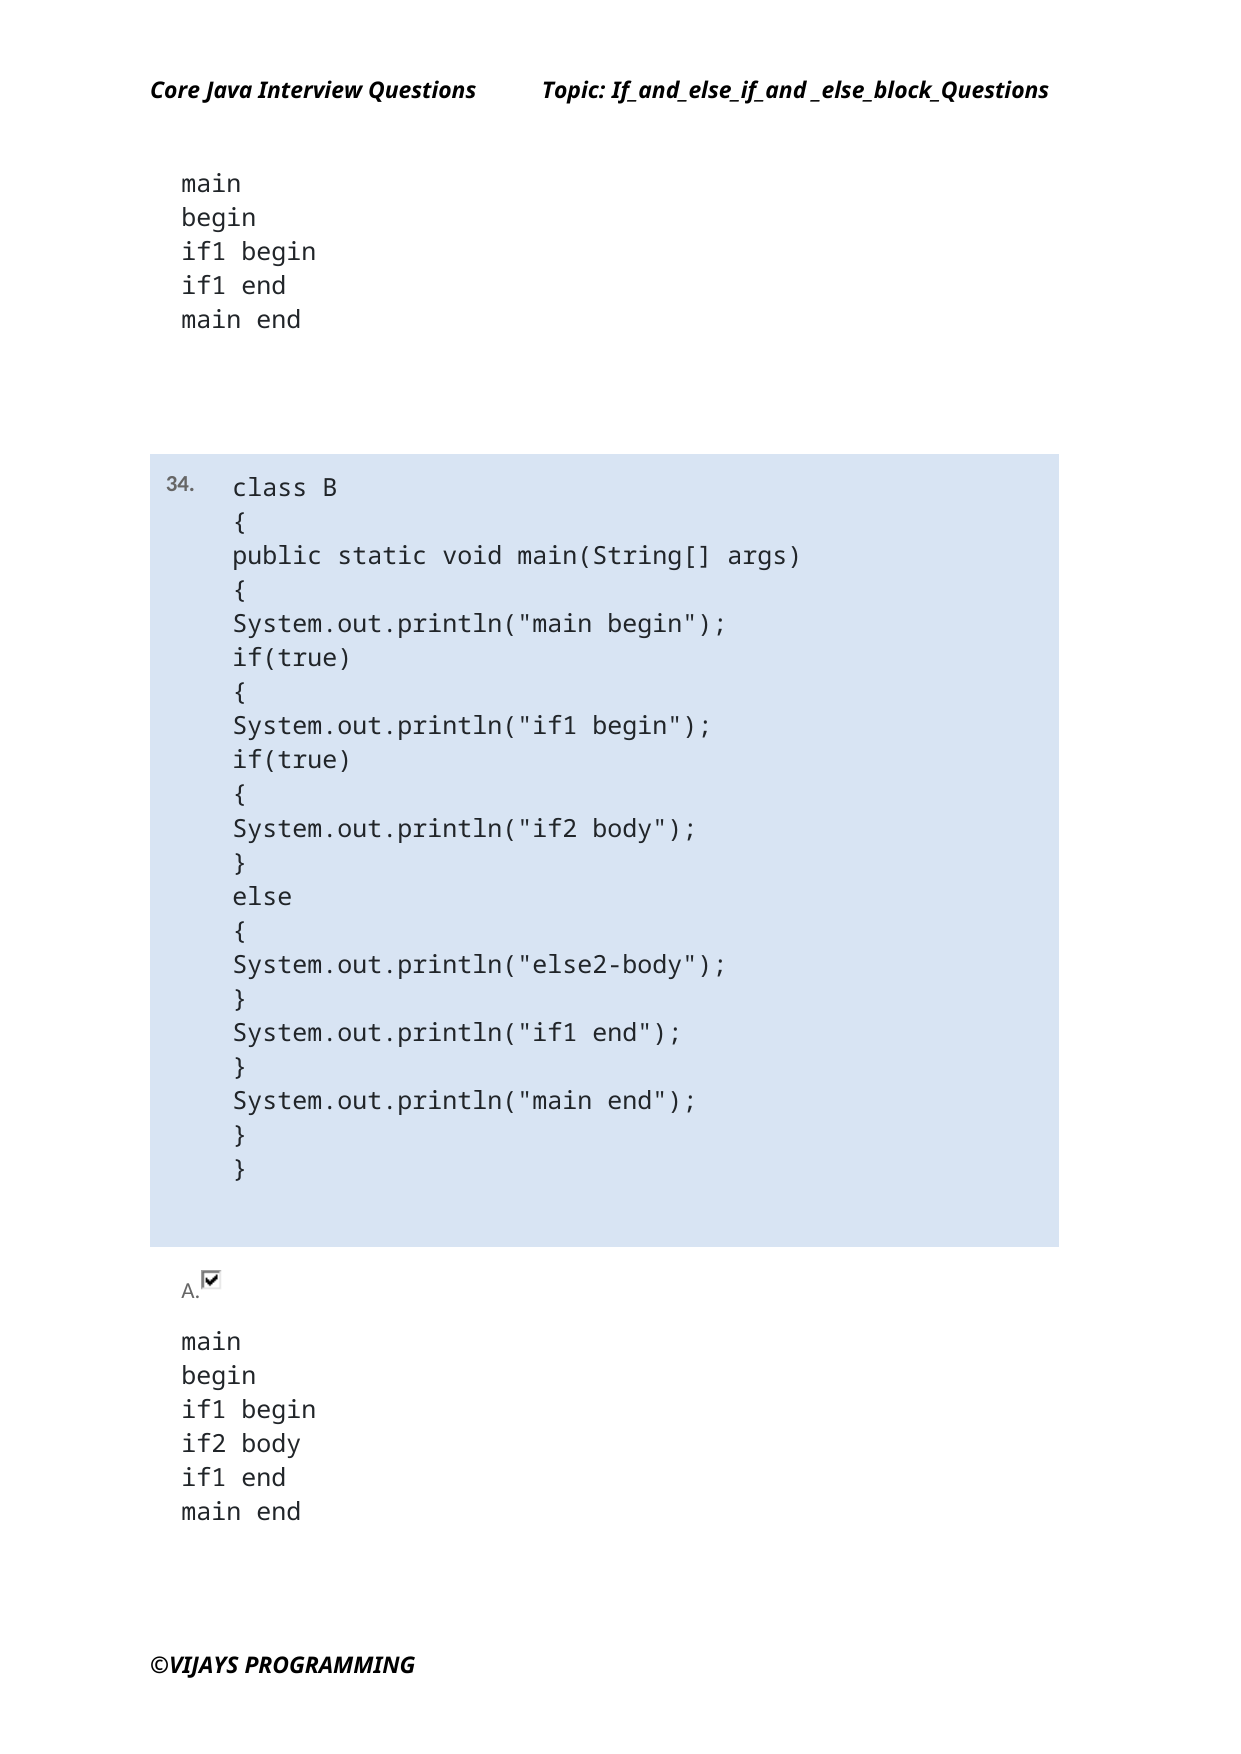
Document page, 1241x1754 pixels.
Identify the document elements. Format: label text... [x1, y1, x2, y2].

table_header A. main begin if1 begin if2 body if1 end main end [181, 1263, 319, 1562]
table_header main begin if1 begin if1 end main end [181, 166, 319, 438]
table_cell [150, 150, 1090, 454]
table_cell 34. [150, 454, 216, 1247]
table_cell [150, 1247, 1090, 1578]
table_cell class B { public static void main(String[] args) { System.out.println("main begin"); if(true) { System.out.println("if1 begin"); if(true) { System.out.println("if2 body"); } else { System.out.println("else2-body"); } System.out.println("if1 end"); } System.out.println("main end"); } } [216, 454, 1059, 1247]
table_cell [1059, 454, 1090, 1247]
